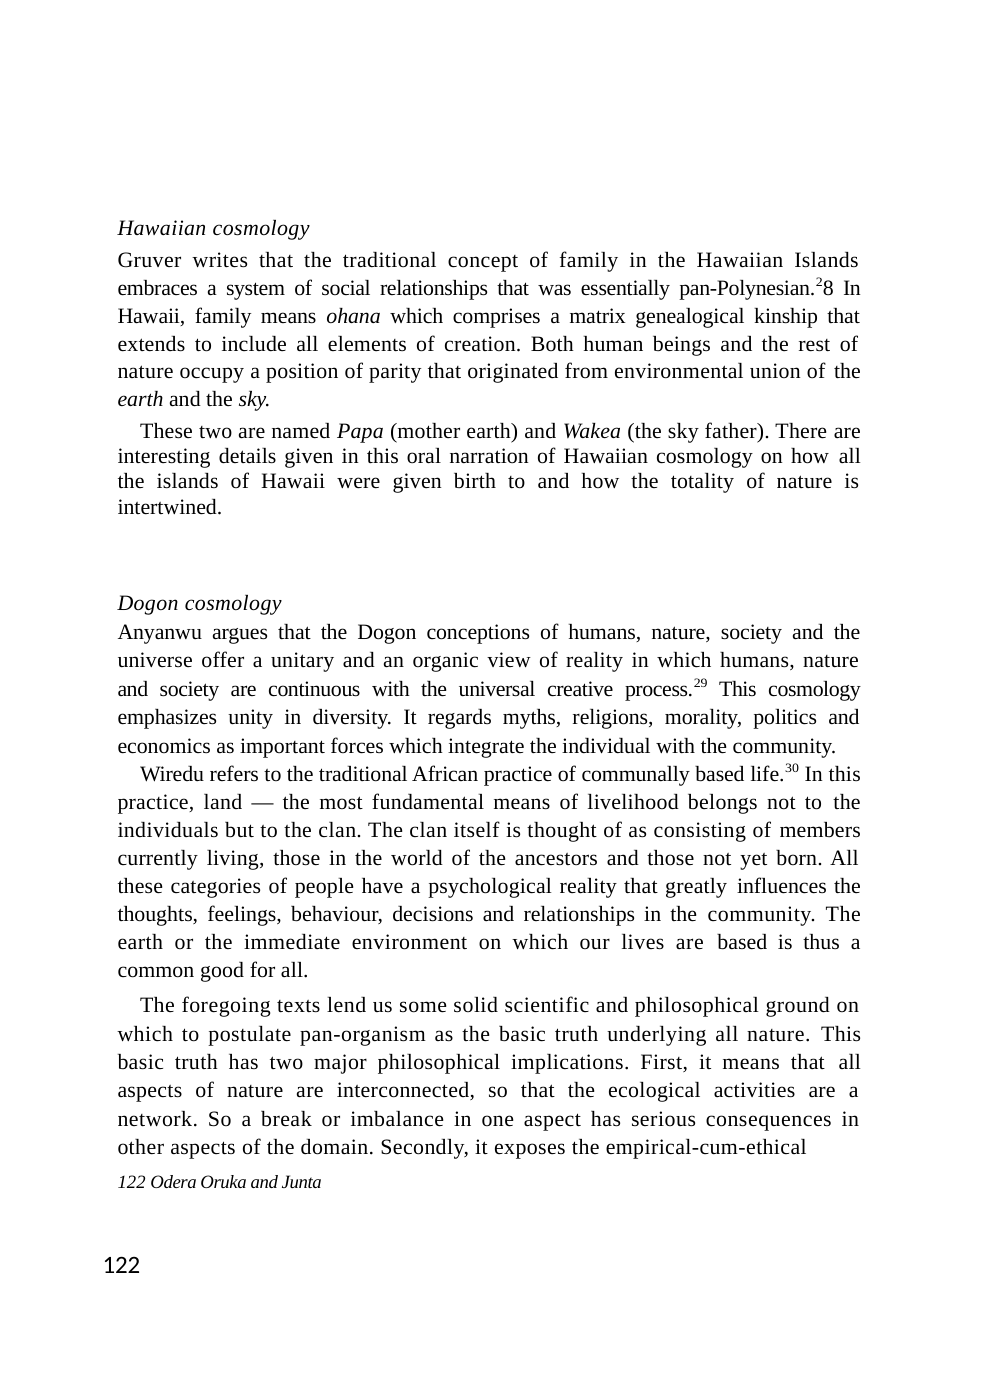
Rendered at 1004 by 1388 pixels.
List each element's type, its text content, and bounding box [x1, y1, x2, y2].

text 122 Odera Oruka and Junta [117, 1174, 868, 1192]
text Dogon cosmology [117, 590, 868, 615]
text Anyanwu argues that the Dogon conceptions of humans, nature, society and the universe offer a unitary and an organic view of reality in which humans, nature and society are continuous with the universal creative process.29 This cosmology emphasizes unity in diversity. It regards myths, religions, morality, politics and economics as important forces which integrate the individual with the community. [117, 619, 861, 758]
text The foregoing texts lend us some solid scientific and philosophical ground on which to postulate pan-organism as the basic truth underlying all nature. This basic truth has two major philosophical implications. First, it means that all aspects of nature are interconnected, so that the ecological activities are a network. So a break or imbalance in one aspect has serious consequences in other aspects of the domain. Secondly, it exposes the empirical-cum-ethical [117, 992, 861, 1159]
text These two are named Papa (mother earth) and Wakea (the sky father). There are interesting details given in this oral narration of Hawaiian cosmology on how all the islands of Hawaii were given birth to and how the totality of nature is intertwined. [117, 418, 861, 519]
text Hawaiian cosmology [117, 215, 868, 241]
text Gruver writes that the traditional concept of family in the Hawaiian Islands embraces a system of social relationships that was essentially pan-Polynesian.28 In Hawaii, family means ohana which comprises a matrix genealogical kinship that extends to include all elements of creation. Both human beings and the rest of nature occupy a position of parity that originated from environmental union of the earth and the sky. [117, 247, 861, 412]
text Wiredu refers to the traditional African practice of communally based life.30 In this practice, land — the most fundamental means of livelihood belongs not to the individuals but to the clan. The clan itself is thought of as consisting of members currently living, those in the world of the ancestors and those not yet born. All these categories of people have a psychological reality that greatly influences the thoughts, feelings, behaviour, decisions and relationships in the community. The earth or the immediate environment on which our lives are based is thus a common good for all. [117, 761, 861, 982]
